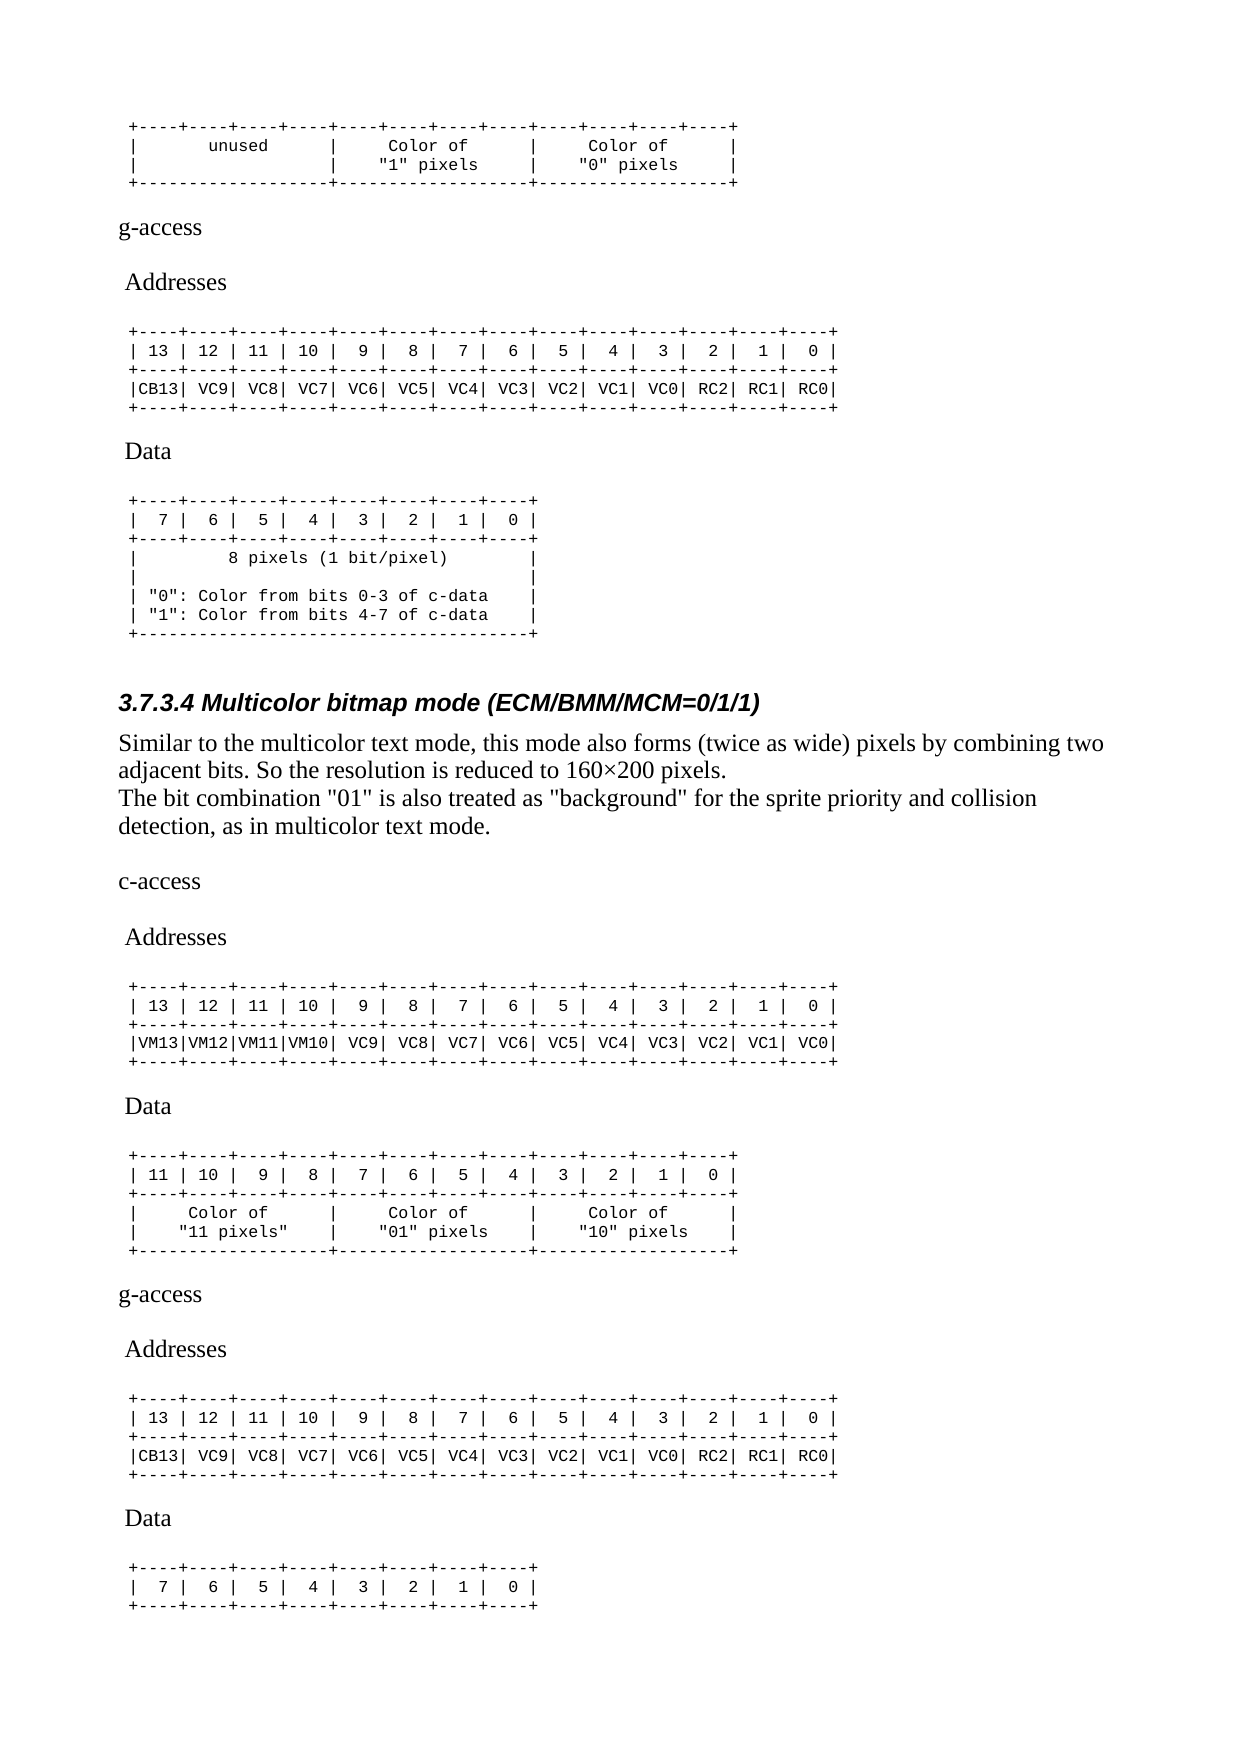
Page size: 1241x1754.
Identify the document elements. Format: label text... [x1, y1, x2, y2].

text | | [118, 569, 1122, 588]
text +----+----+----+----+----+----+----+----+ [118, 531, 1122, 550]
text Data [118, 437, 1122, 465]
text | 13 | 12 | 11 | 10 | 9 | 8 | 7 | 6 | 5 | 4 | 3 | 2 | 1 | 0 | [118, 997, 1122, 1016]
text g-access [118, 1280, 1122, 1308]
text Addresses [118, 1335, 1122, 1363]
text | | "1" pixels | "0" pixels | [118, 156, 1122, 175]
text Similar to the multicolor text mode, this mode also forms (twice as wide) pixels by combining two adjacent bits. So the resolution is reduced to 160×200 pixels. [118, 729, 1122, 784]
text |CB13| VC9| VC8| VC7| VC6| VC5| VC4| VC3| VC2| VC1| VC0| RC2| RC1| RC0| [118, 1448, 1122, 1467]
text c-access [118, 867, 1122, 895]
text The bit combination "01" is also treated as "background" for the sprite priority and collision detection, as in multicolor text mode. [118, 784, 1122, 839]
text +----+----+----+----+----+----+----+----+----+----+----+----+ [118, 1185, 1122, 1204]
text +-------------------+-------------------+-------------------+ [118, 175, 1122, 194]
text +----+----+----+----+----+----+----+----+----+----+----+----+----+----+ [118, 1429, 1122, 1448]
text Data [118, 1092, 1122, 1119]
text | 7 | 6 | 5 | 4 | 3 | 2 | 1 | 0 | [118, 512, 1122, 531]
text +----+----+----+----+----+----+----+----+----+----+----+----+ [118, 118, 1122, 137]
text +----+----+----+----+----+----+----+----+----+----+----+----+----+----+ [118, 1054, 1122, 1073]
text |VM13|VM12|VM11|VM10| VC9| VC8| VC7| VC6| VC5| VC4| VC3| VC2| VC1| VC0| [118, 1035, 1122, 1054]
text +---------------------------------------+ [118, 626, 1122, 644]
text | 11 | 10 | 9 | 8 | 7 | 6 | 5 | 4 | 3 | 2 | 1 | 0 | [118, 1166, 1122, 1185]
text | "0": Color from bits 0-3 of c-data | [118, 588, 1122, 607]
text |CB13| VC9| VC8| VC7| VC6| VC5| VC4| VC3| VC2| VC1| VC0| RC2| RC1| RC0| [118, 381, 1122, 399]
text Addresses [118, 268, 1122, 296]
text +----+----+----+----+----+----+----+----+----+----+----+----+----+----+ [118, 1467, 1122, 1486]
text +----+----+----+----+----+----+----+----+----+----+----+----+----+----+ [118, 399, 1122, 418]
text | 13 | 12 | 11 | 10 | 9 | 8 | 7 | 6 | 5 | 4 | 3 | 2 | 1 | 0 | [118, 1410, 1122, 1429]
text +----+----+----+----+----+----+----+----+----+----+----+----+----+----+ [118, 1391, 1122, 1410]
text +----+----+----+----+----+----+----+----+----+----+----+----+----+----+ [118, 978, 1122, 997]
text +-------------------+-------------------+-------------------+ [118, 1242, 1122, 1261]
text | "1": Color from bits 4-7 of c-data | [118, 607, 1122, 626]
text | Color of | Color of | Color of | [118, 1204, 1122, 1223]
text | 7 | 6 | 5 | 4 | 3 | 2 | 1 | 0 | [118, 1579, 1122, 1598]
text | 8 pixels (1 bit/pixel) | [118, 550, 1122, 569]
text +----+----+----+----+----+----+----+----+ [118, 1598, 1122, 1617]
text | unused | Color of | Color of | [118, 137, 1122, 156]
subtitle Multicolor bitmap mode (ECM/BMM/MCM=0/1/1) [118, 688, 1122, 716]
text +----+----+----+----+----+----+----+----+----+----+----+----+ [118, 1147, 1122, 1166]
text +----+----+----+----+----+----+----+----+ [118, 1560, 1122, 1579]
text | "11 pixels" | "01" pixels | "10" pixels | [118, 1223, 1122, 1242]
text Data [118, 1504, 1122, 1532]
text +----+----+----+----+----+----+----+----+ [118, 493, 1122, 512]
text +----+----+----+----+----+----+----+----+----+----+----+----+----+----+ [118, 324, 1122, 343]
text +----+----+----+----+----+----+----+----+----+----+----+----+----+----+ [118, 1016, 1122, 1035]
text | 13 | 12 | 11 | 10 | 9 | 8 | 7 | 6 | 5 | 4 | 3 | 2 | 1 | 0 | [118, 343, 1122, 362]
text Addresses [118, 923, 1122, 950]
text +----+----+----+----+----+----+----+----+----+----+----+----+----+----+ [118, 362, 1122, 381]
text g-access [118, 213, 1122, 241]
